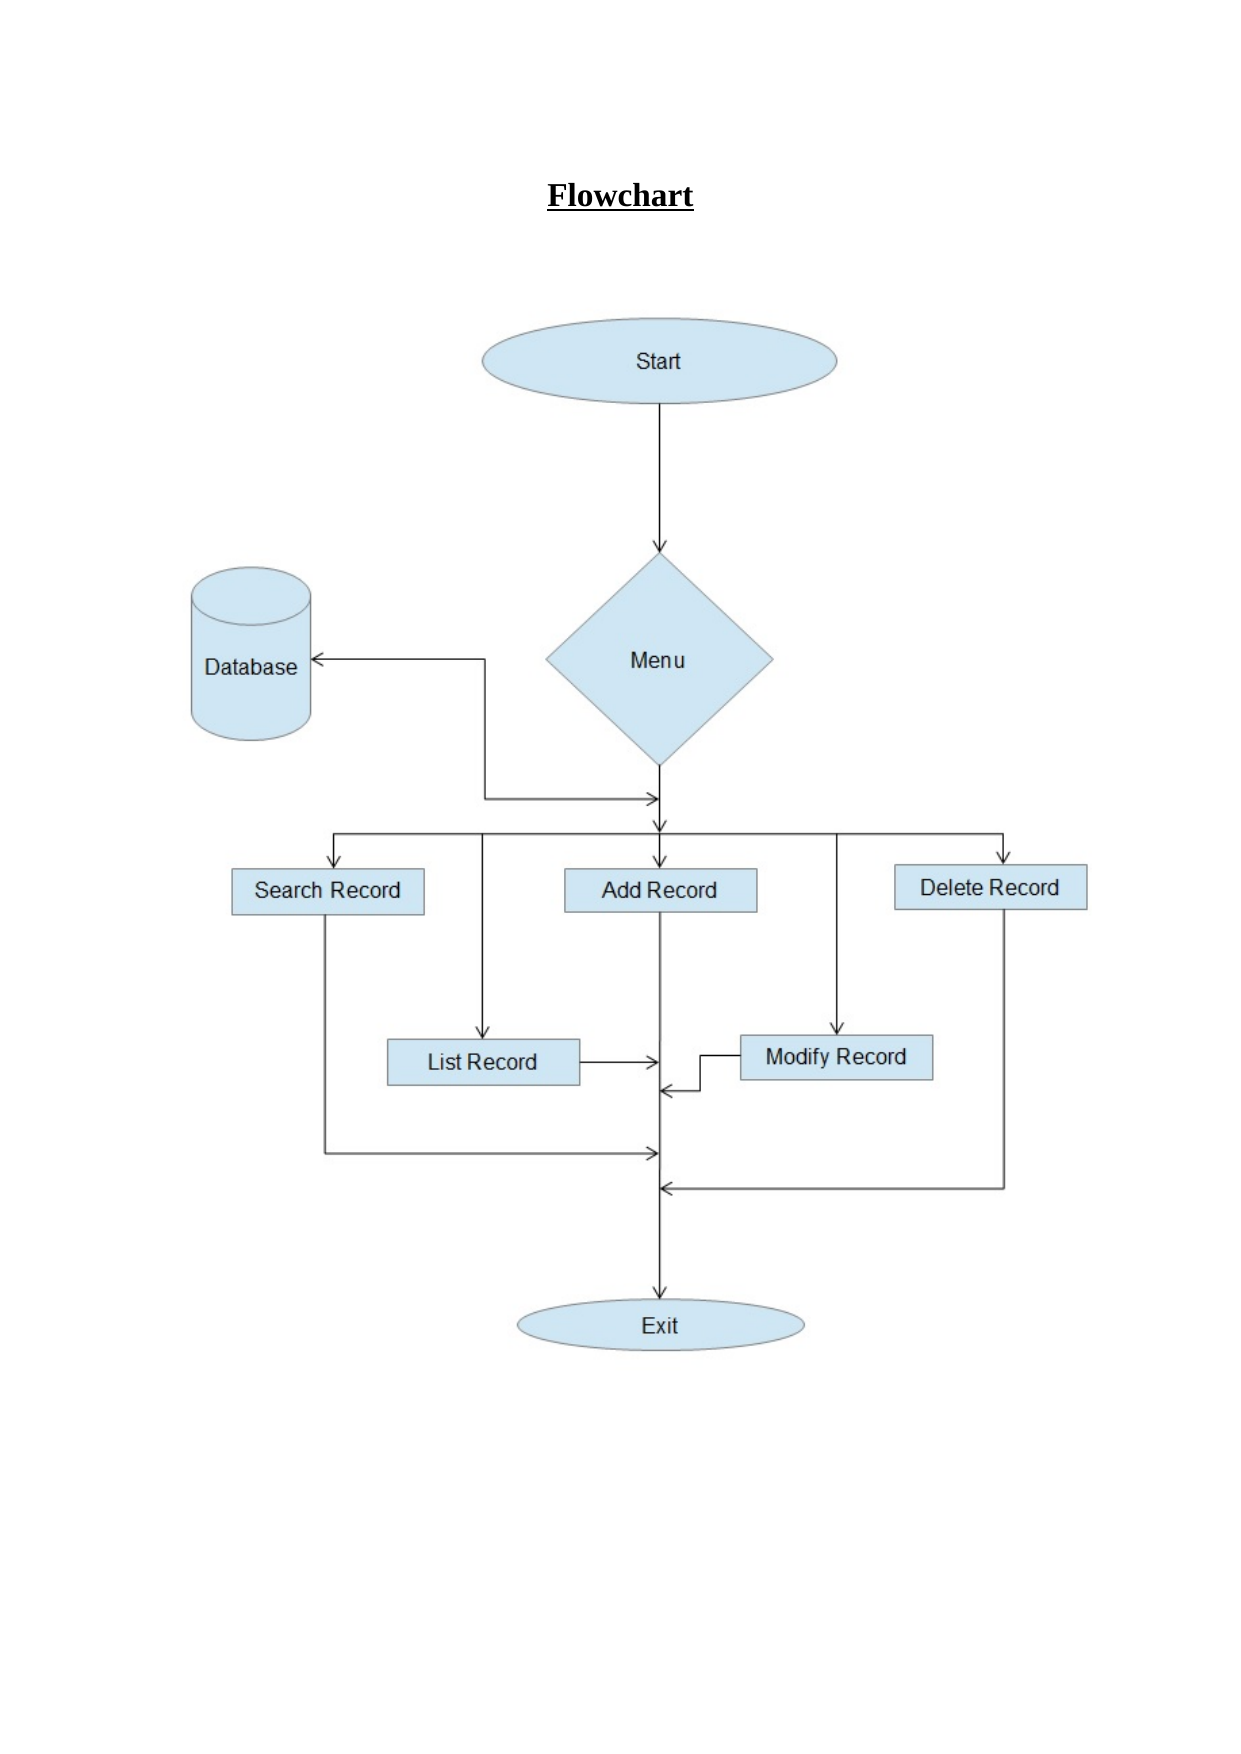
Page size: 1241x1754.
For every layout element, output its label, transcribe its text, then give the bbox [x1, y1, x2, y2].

text Flowchart [118, 176, 1122, 214]
picture [118, 288, 1123, 1381]
